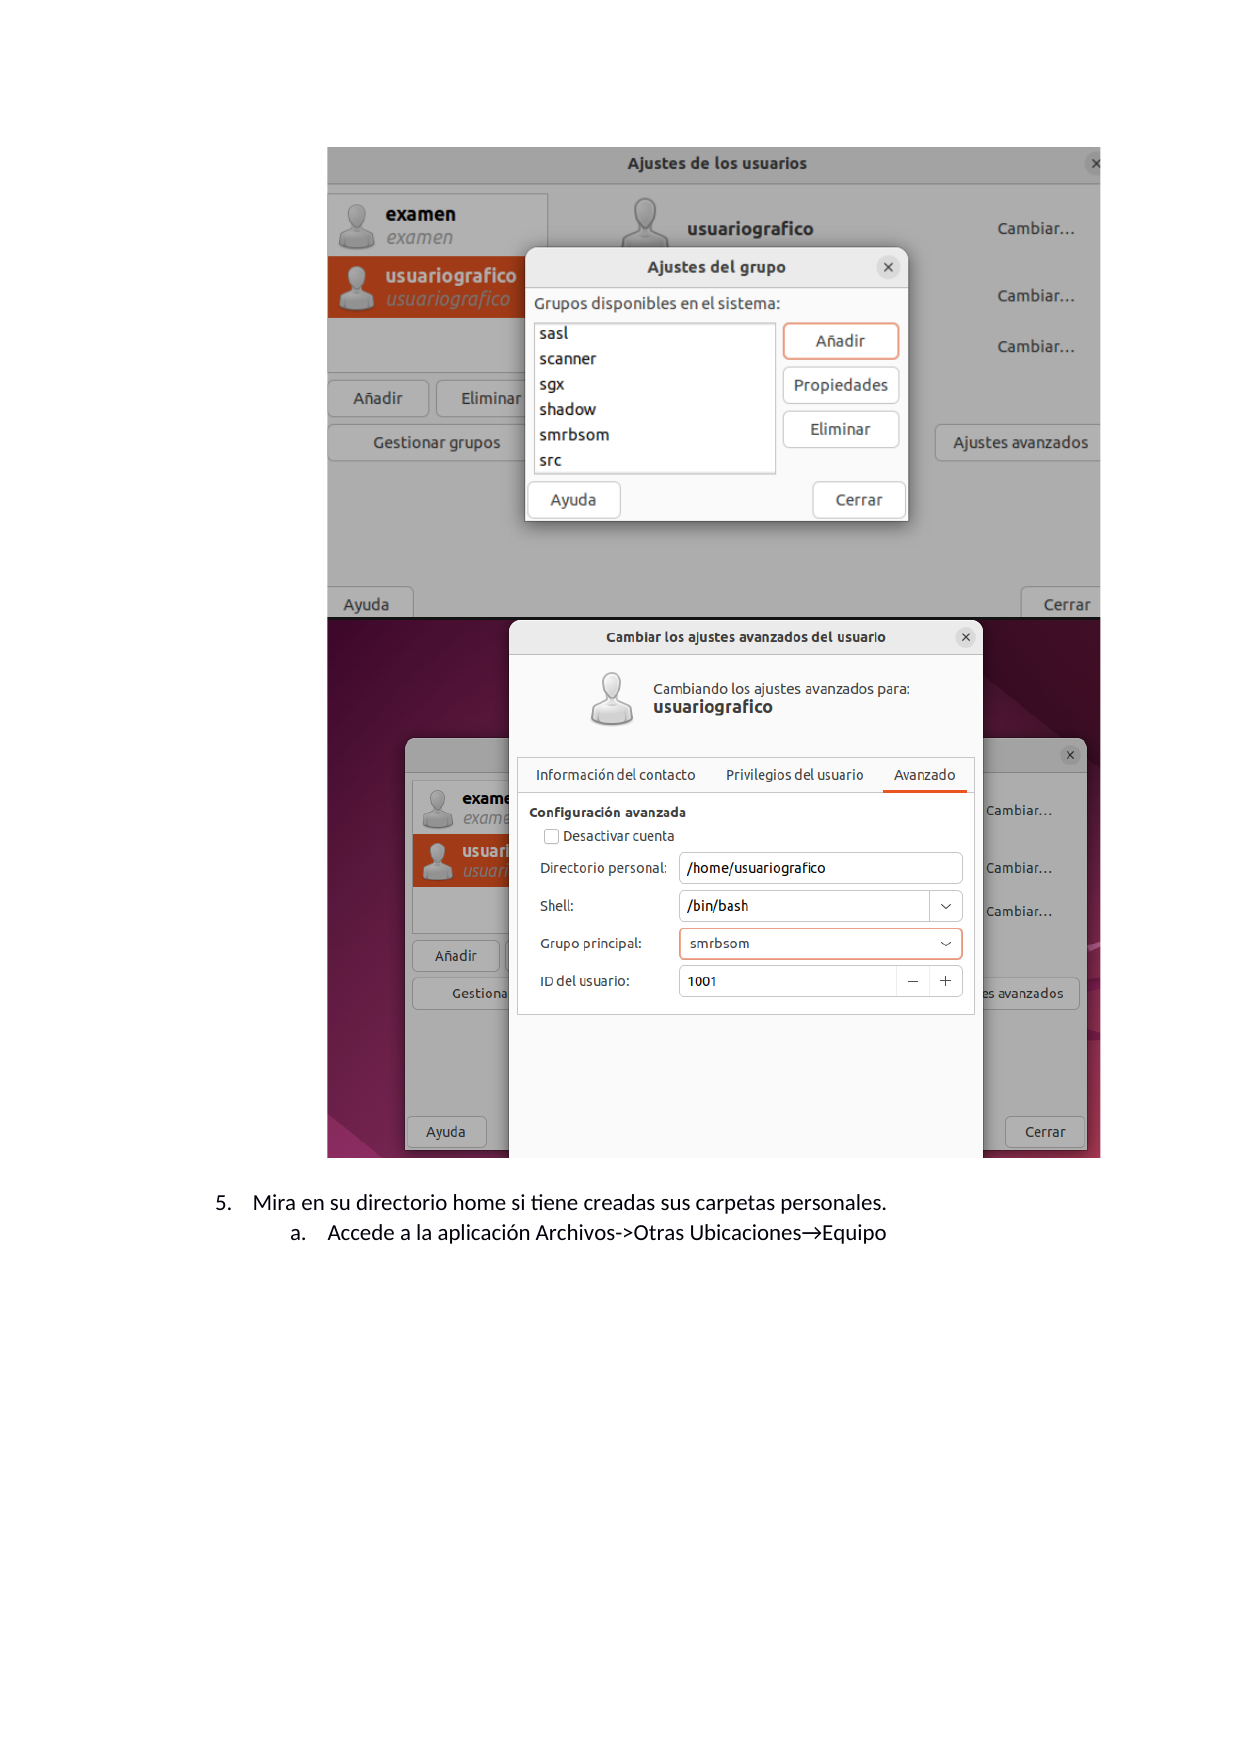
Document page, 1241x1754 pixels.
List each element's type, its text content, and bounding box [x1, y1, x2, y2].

list Accede a la aplicación Archivos->Otras Ubicaciones→Equipo [290, 1218, 1063, 1246]
picture [327, 147, 1101, 1158]
list Mira en su directorio home si tiene creadas sus carpetas personales. [215, 1188, 1063, 1216]
